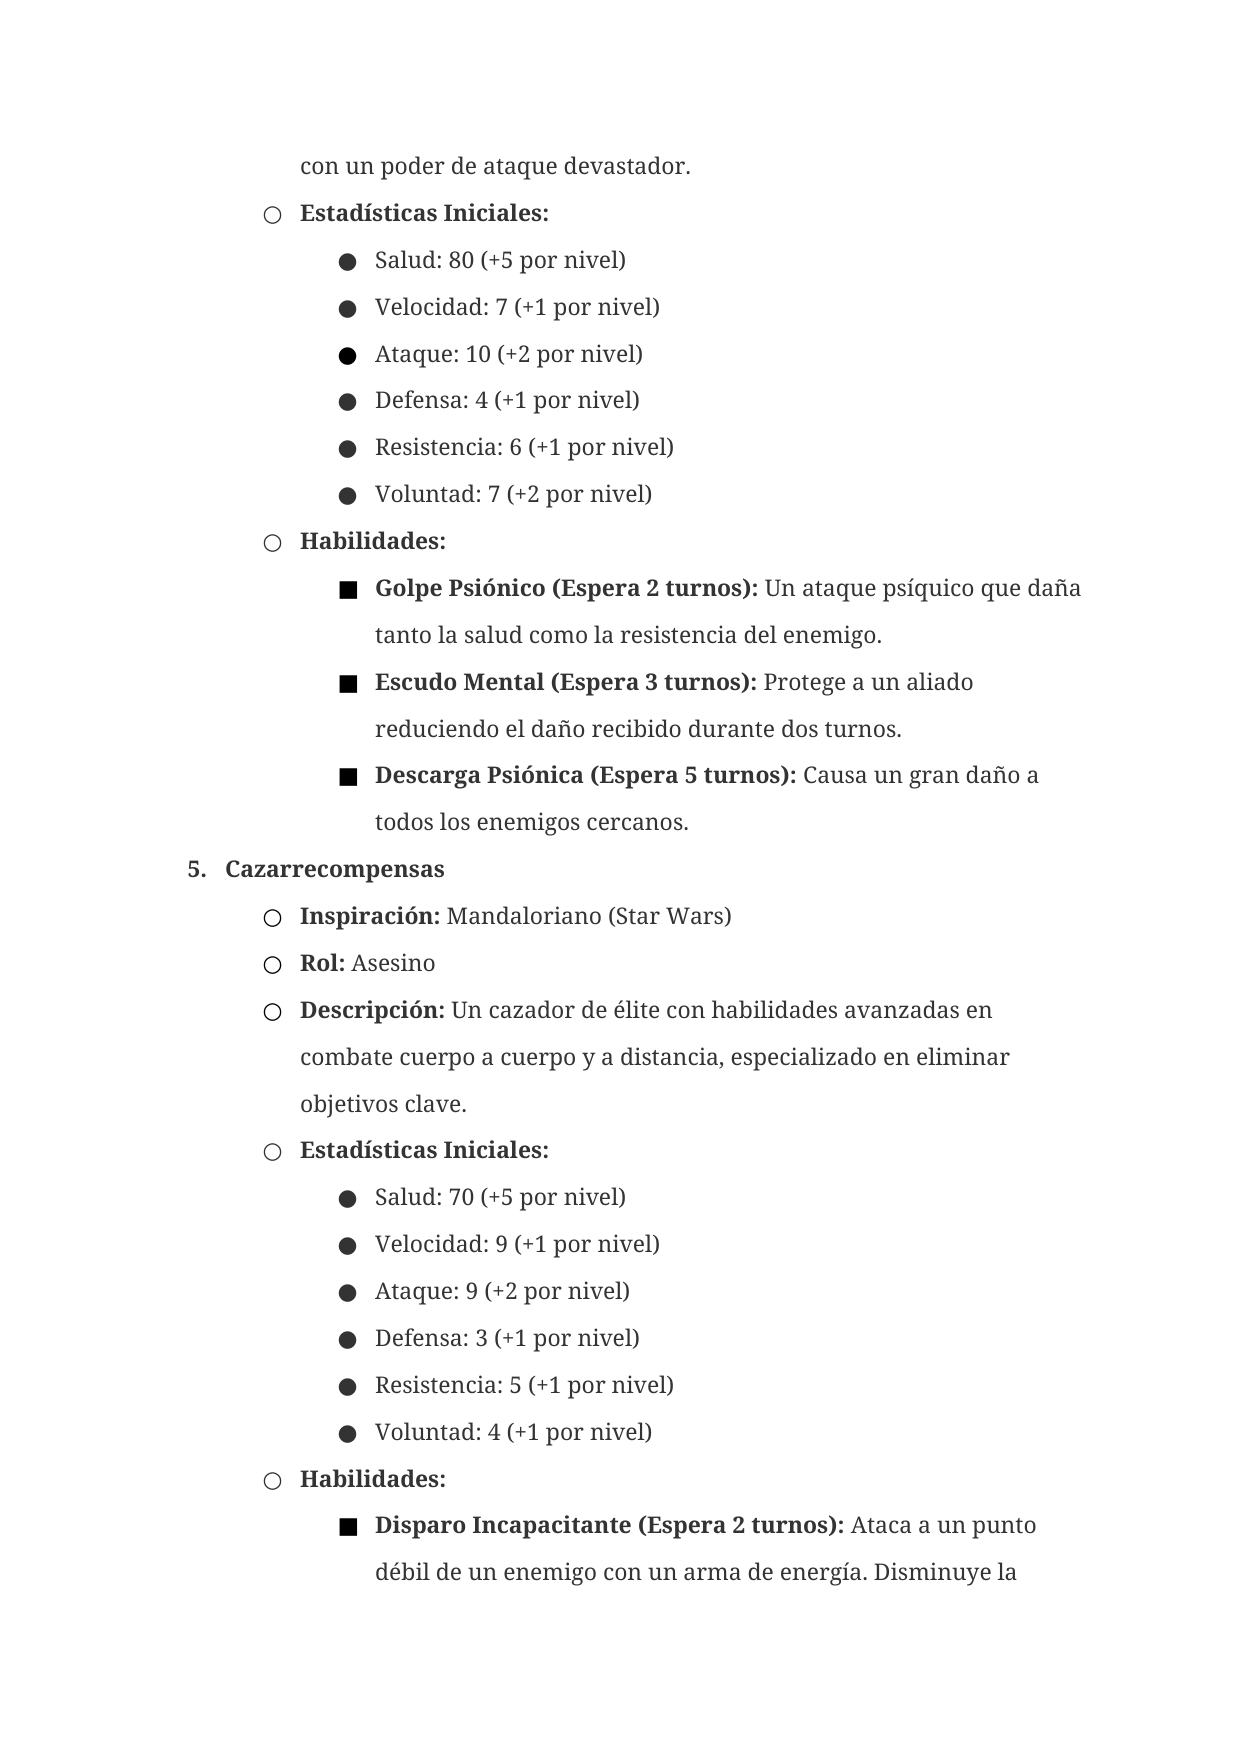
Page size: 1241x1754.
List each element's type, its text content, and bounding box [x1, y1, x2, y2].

list Velocidad: 7 (+1 por nivel) [337, 291, 1090, 322]
list con un poder de ataque devastador. [262, 150, 1090, 181]
list Inspiración: Mandaloriano (Star Wars) [262, 900, 1090, 931]
list Resistencia: 6 (+1 por nivel) [337, 431, 1090, 462]
list Descripción: Un cazador de élite con habilidades avanzadas en combate cuerpo a cuerpo y a distancia, especializado en eliminar objetivos clave. [262, 994, 1090, 1119]
list Cazarrecompensas [187, 853, 1090, 884]
list Descarga Psiónica (Espera 5 turnos): Causa un gran daño a todos los enemigos cercanos. [337, 759, 1090, 837]
list Estadísticas Iniciales: [262, 1134, 1090, 1166]
list Ataque: 9 (+2 por nivel) [337, 1275, 1090, 1306]
list Estadísticas Iniciales: [262, 197, 1090, 228]
list Ataque: 10 (+2 por nivel) [337, 337, 1090, 369]
list Voluntad: 4 (+1 por nivel) [337, 1416, 1090, 1447]
list Rol: Asesino [262, 947, 1090, 978]
list Defensa: 3 (+1 por nivel) [337, 1322, 1090, 1353]
list Resistencia: 5 (+1 por nivel) [337, 1369, 1090, 1400]
list Voluntad: 7 (+2 por nivel) [337, 478, 1090, 509]
list Disparo Incapacitante (Espera 2 turnos): Ataca a un punto débil de un enemigo con un arma de energía. Disminuye la [337, 1509, 1090, 1587]
list Salud: 80 (+5 por nivel) [337, 244, 1090, 275]
list Escudo Mental (Espera 3 turnos): Protege a un aliado reduciendo el daño recibido durante dos turnos. [337, 666, 1090, 744]
list Habilidades: [262, 525, 1090, 556]
list Salud: 70 (+5 por nivel) [337, 1181, 1090, 1212]
list Habilidades: [262, 1462, 1090, 1494]
list Golpe Psiónico (Espera 2 turnos): Un ataque psíquico que daña tanto la salud como la resistencia del enemigo. [337, 572, 1090, 650]
list Defensa: 4 (+1 por nivel) [337, 384, 1090, 416]
list Velocidad: 9 (+1 por nivel) [337, 1228, 1090, 1259]
